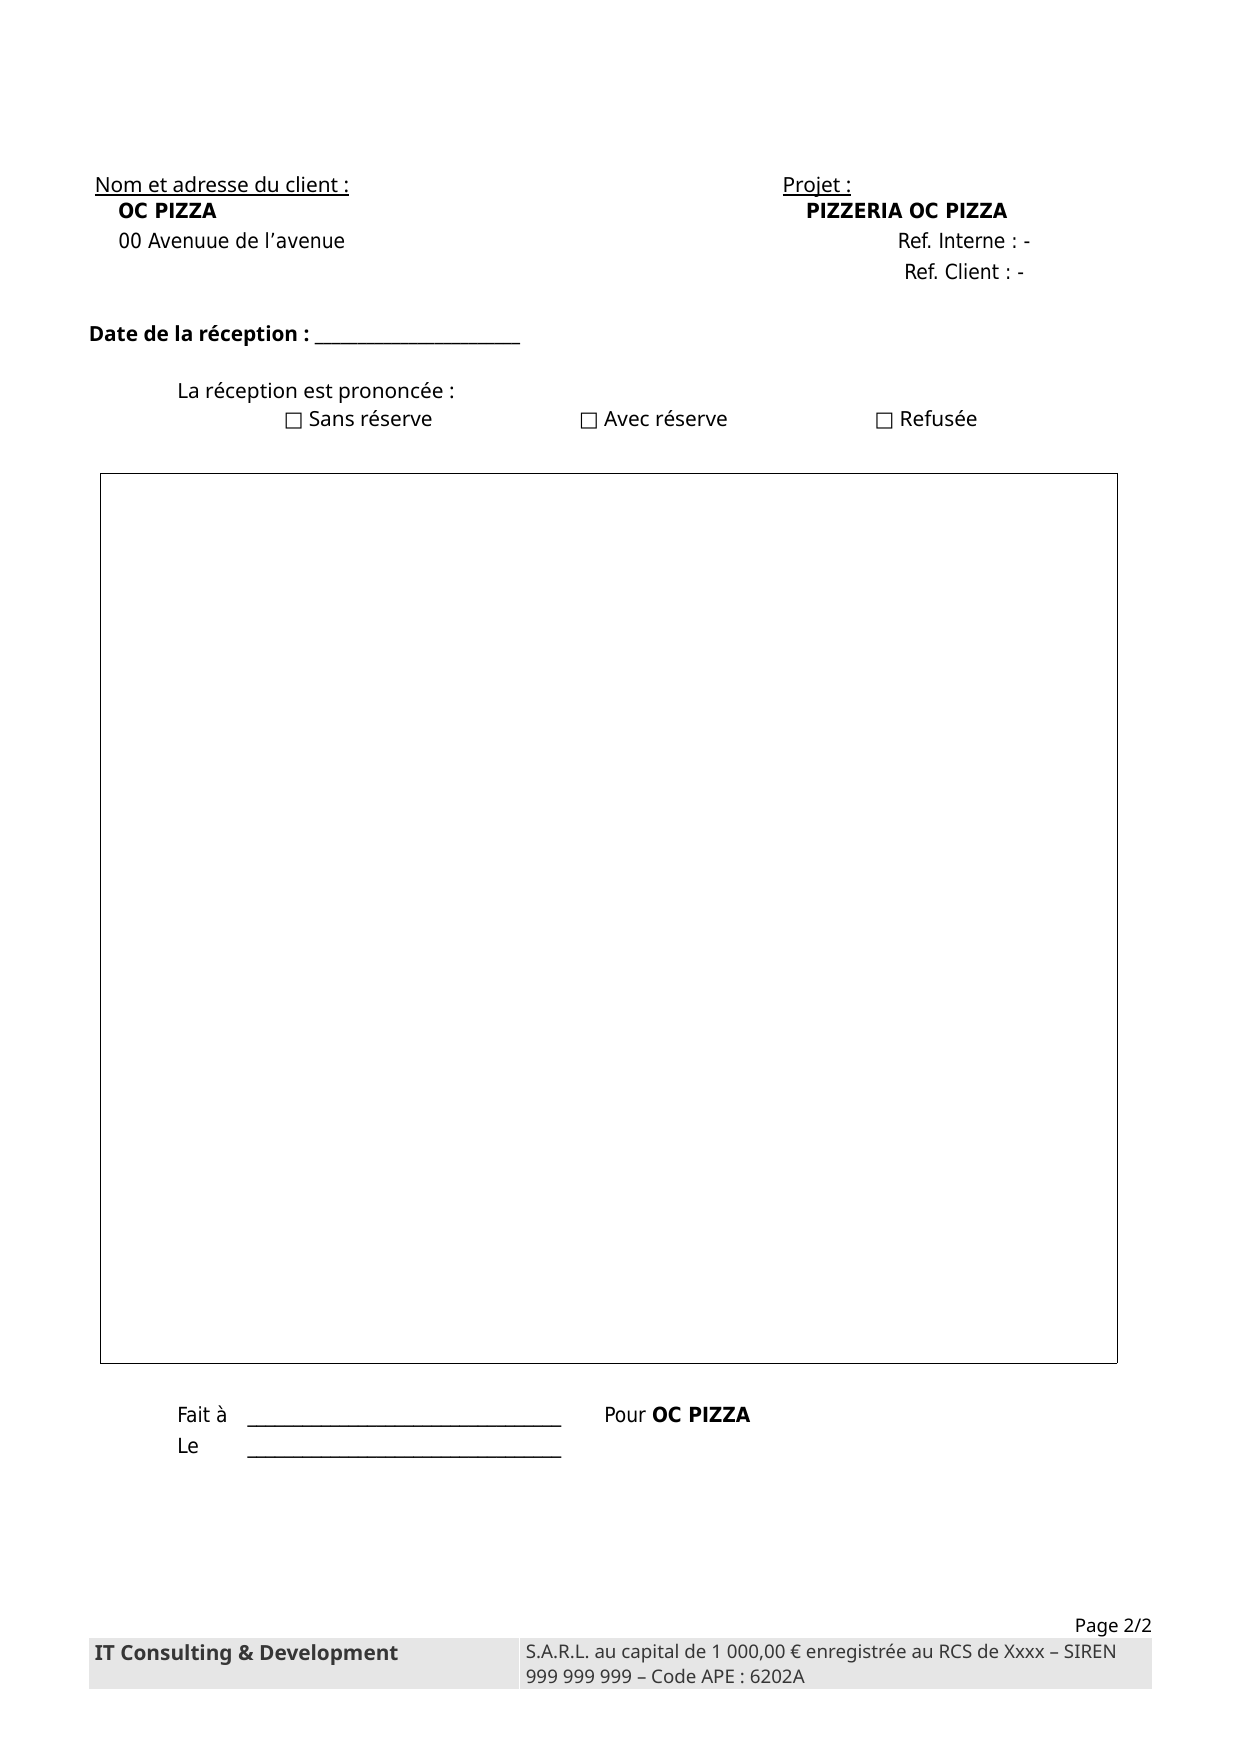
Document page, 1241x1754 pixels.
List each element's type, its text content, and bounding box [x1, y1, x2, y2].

text La réception est prononcée : [177, 376, 1152, 404]
text Fait à Pour OC PIZZA [177, 1403, 1152, 1428]
text Date de la réception : ________________________ [88, 319, 1152, 347]
text □ Sans réserve □ Avec réserve □ Refusée [283, 404, 1152, 433]
text Le [177, 1434, 1152, 1458]
